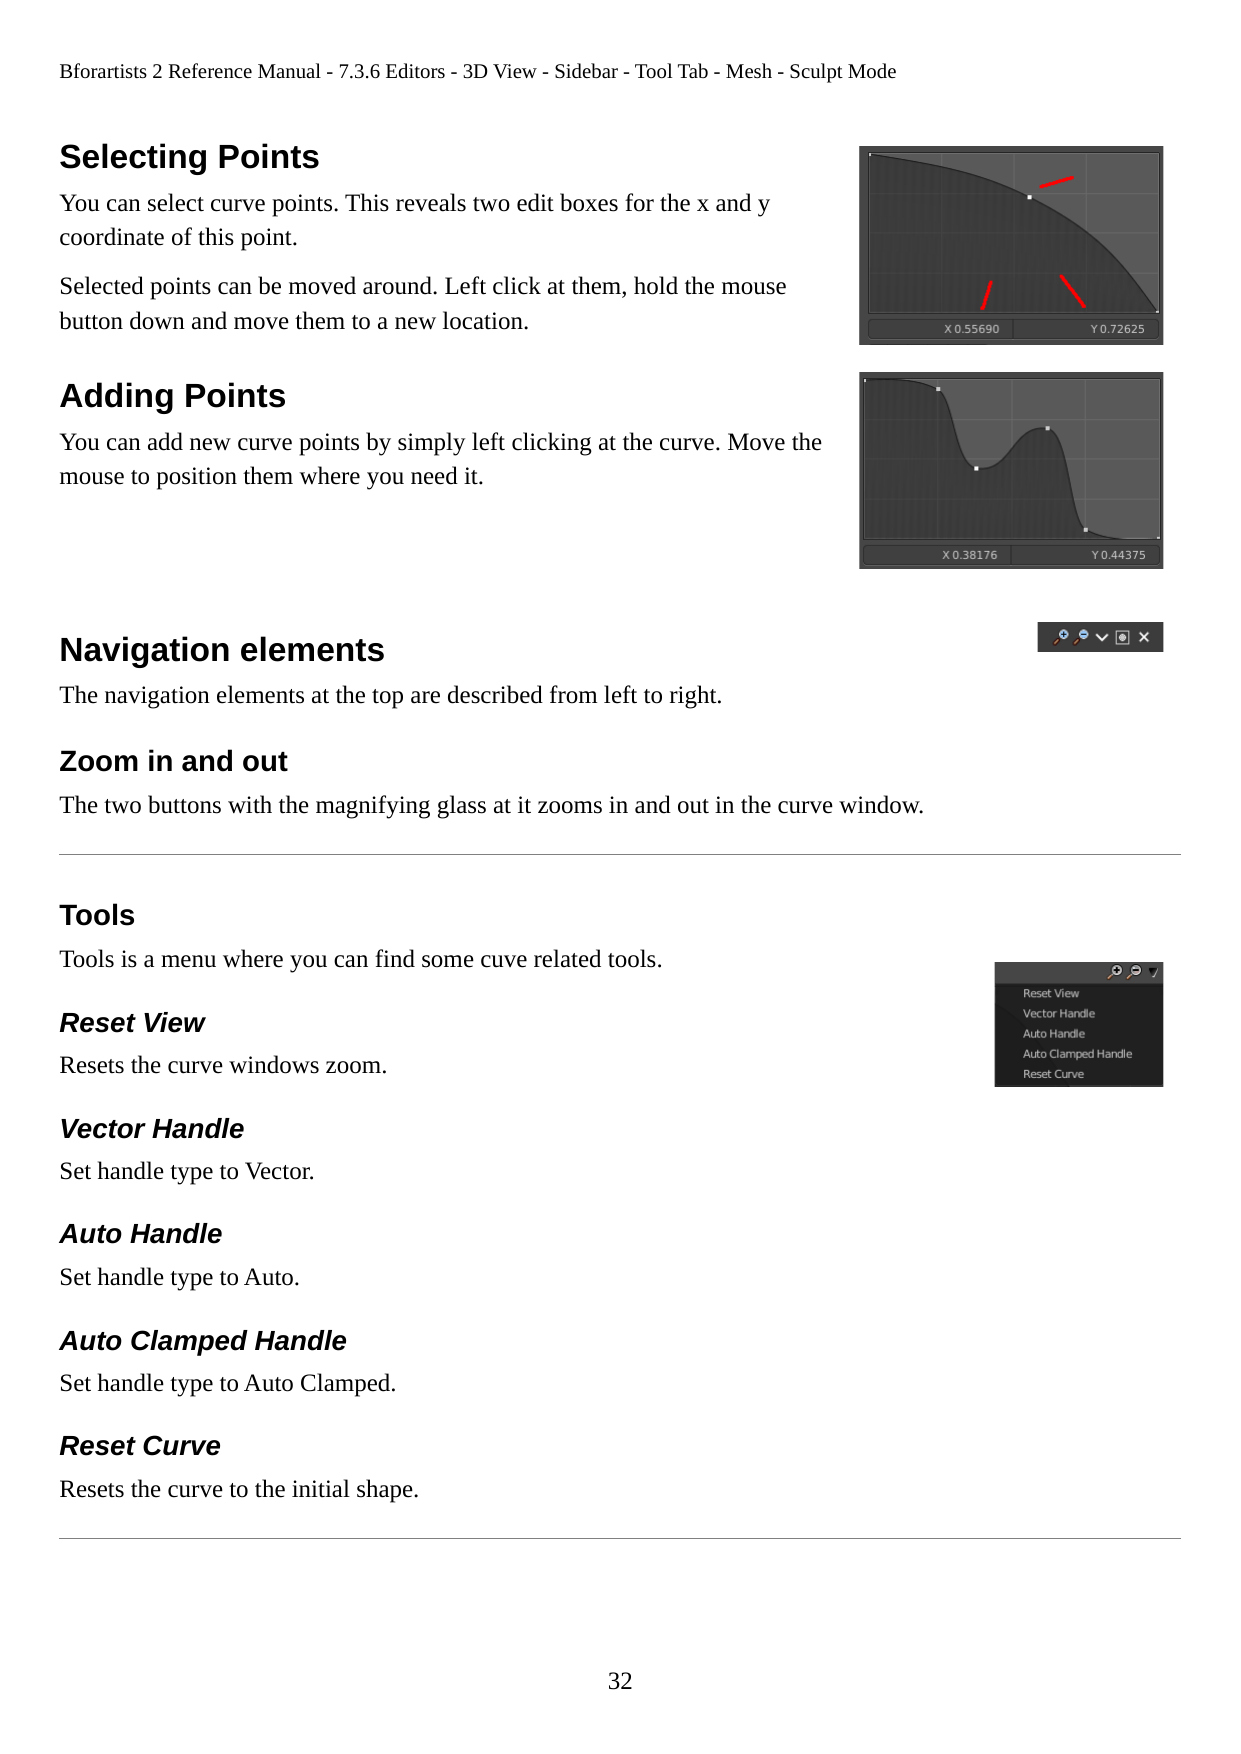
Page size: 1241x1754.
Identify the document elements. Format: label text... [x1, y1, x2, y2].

picture [859, 372, 1164, 569]
subtitle [1164, 376, 1181, 414]
subtitle [1164, 1006, 1181, 1038]
picture [994, 962, 1164, 1087]
text Set handle type to Auto. [59, 1262, 1181, 1291]
text You can add new curve points by simply left clicking at the curve. Move the mouse to position them where you need it. [59, 427, 859, 490]
subtitle Adding Points [59, 376, 859, 414]
text Set handle type to Auto Clamped. [59, 1368, 1181, 1397]
text Selected points can be moved around. Left click at them, hold the mouse button down and move them to a new location. [59, 271, 859, 334]
subtitle Auto Clamped Handle [59, 1324, 1181, 1356]
subtitle Vector Handle [59, 1112, 1181, 1144]
subtitle Reset View [59, 1006, 994, 1038]
text The two buttons with the magnifying glass at it zooms in and out in the curve window. [59, 790, 1181, 819]
text Resets the curve windows zoom. [59, 1050, 994, 1079]
picture [859, 146, 1164, 345]
text Set handle type to Vector. [59, 1156, 1181, 1185]
subtitle Navigation elements [59, 629, 1181, 668]
subtitle Tools [59, 898, 1181, 932]
text You can select curve points. This reveals two edit boxes for the x and y coordinate of this point. [59, 188, 859, 251]
subtitle Reset Curve [59, 1430, 1181, 1462]
subtitle Zoom in and out [59, 744, 1181, 778]
subtitle Selecting Points [59, 137, 1181, 175]
text Resets the curve to the initial shape. [59, 1474, 1181, 1503]
text Tools is a menu where you can find some cuve related tools. [59, 944, 1181, 973]
text The navigation elements at the top are described from left to right. [59, 681, 1181, 709]
subtitle Auto Handle [59, 1218, 1181, 1250]
picture [1037, 622, 1164, 652]
